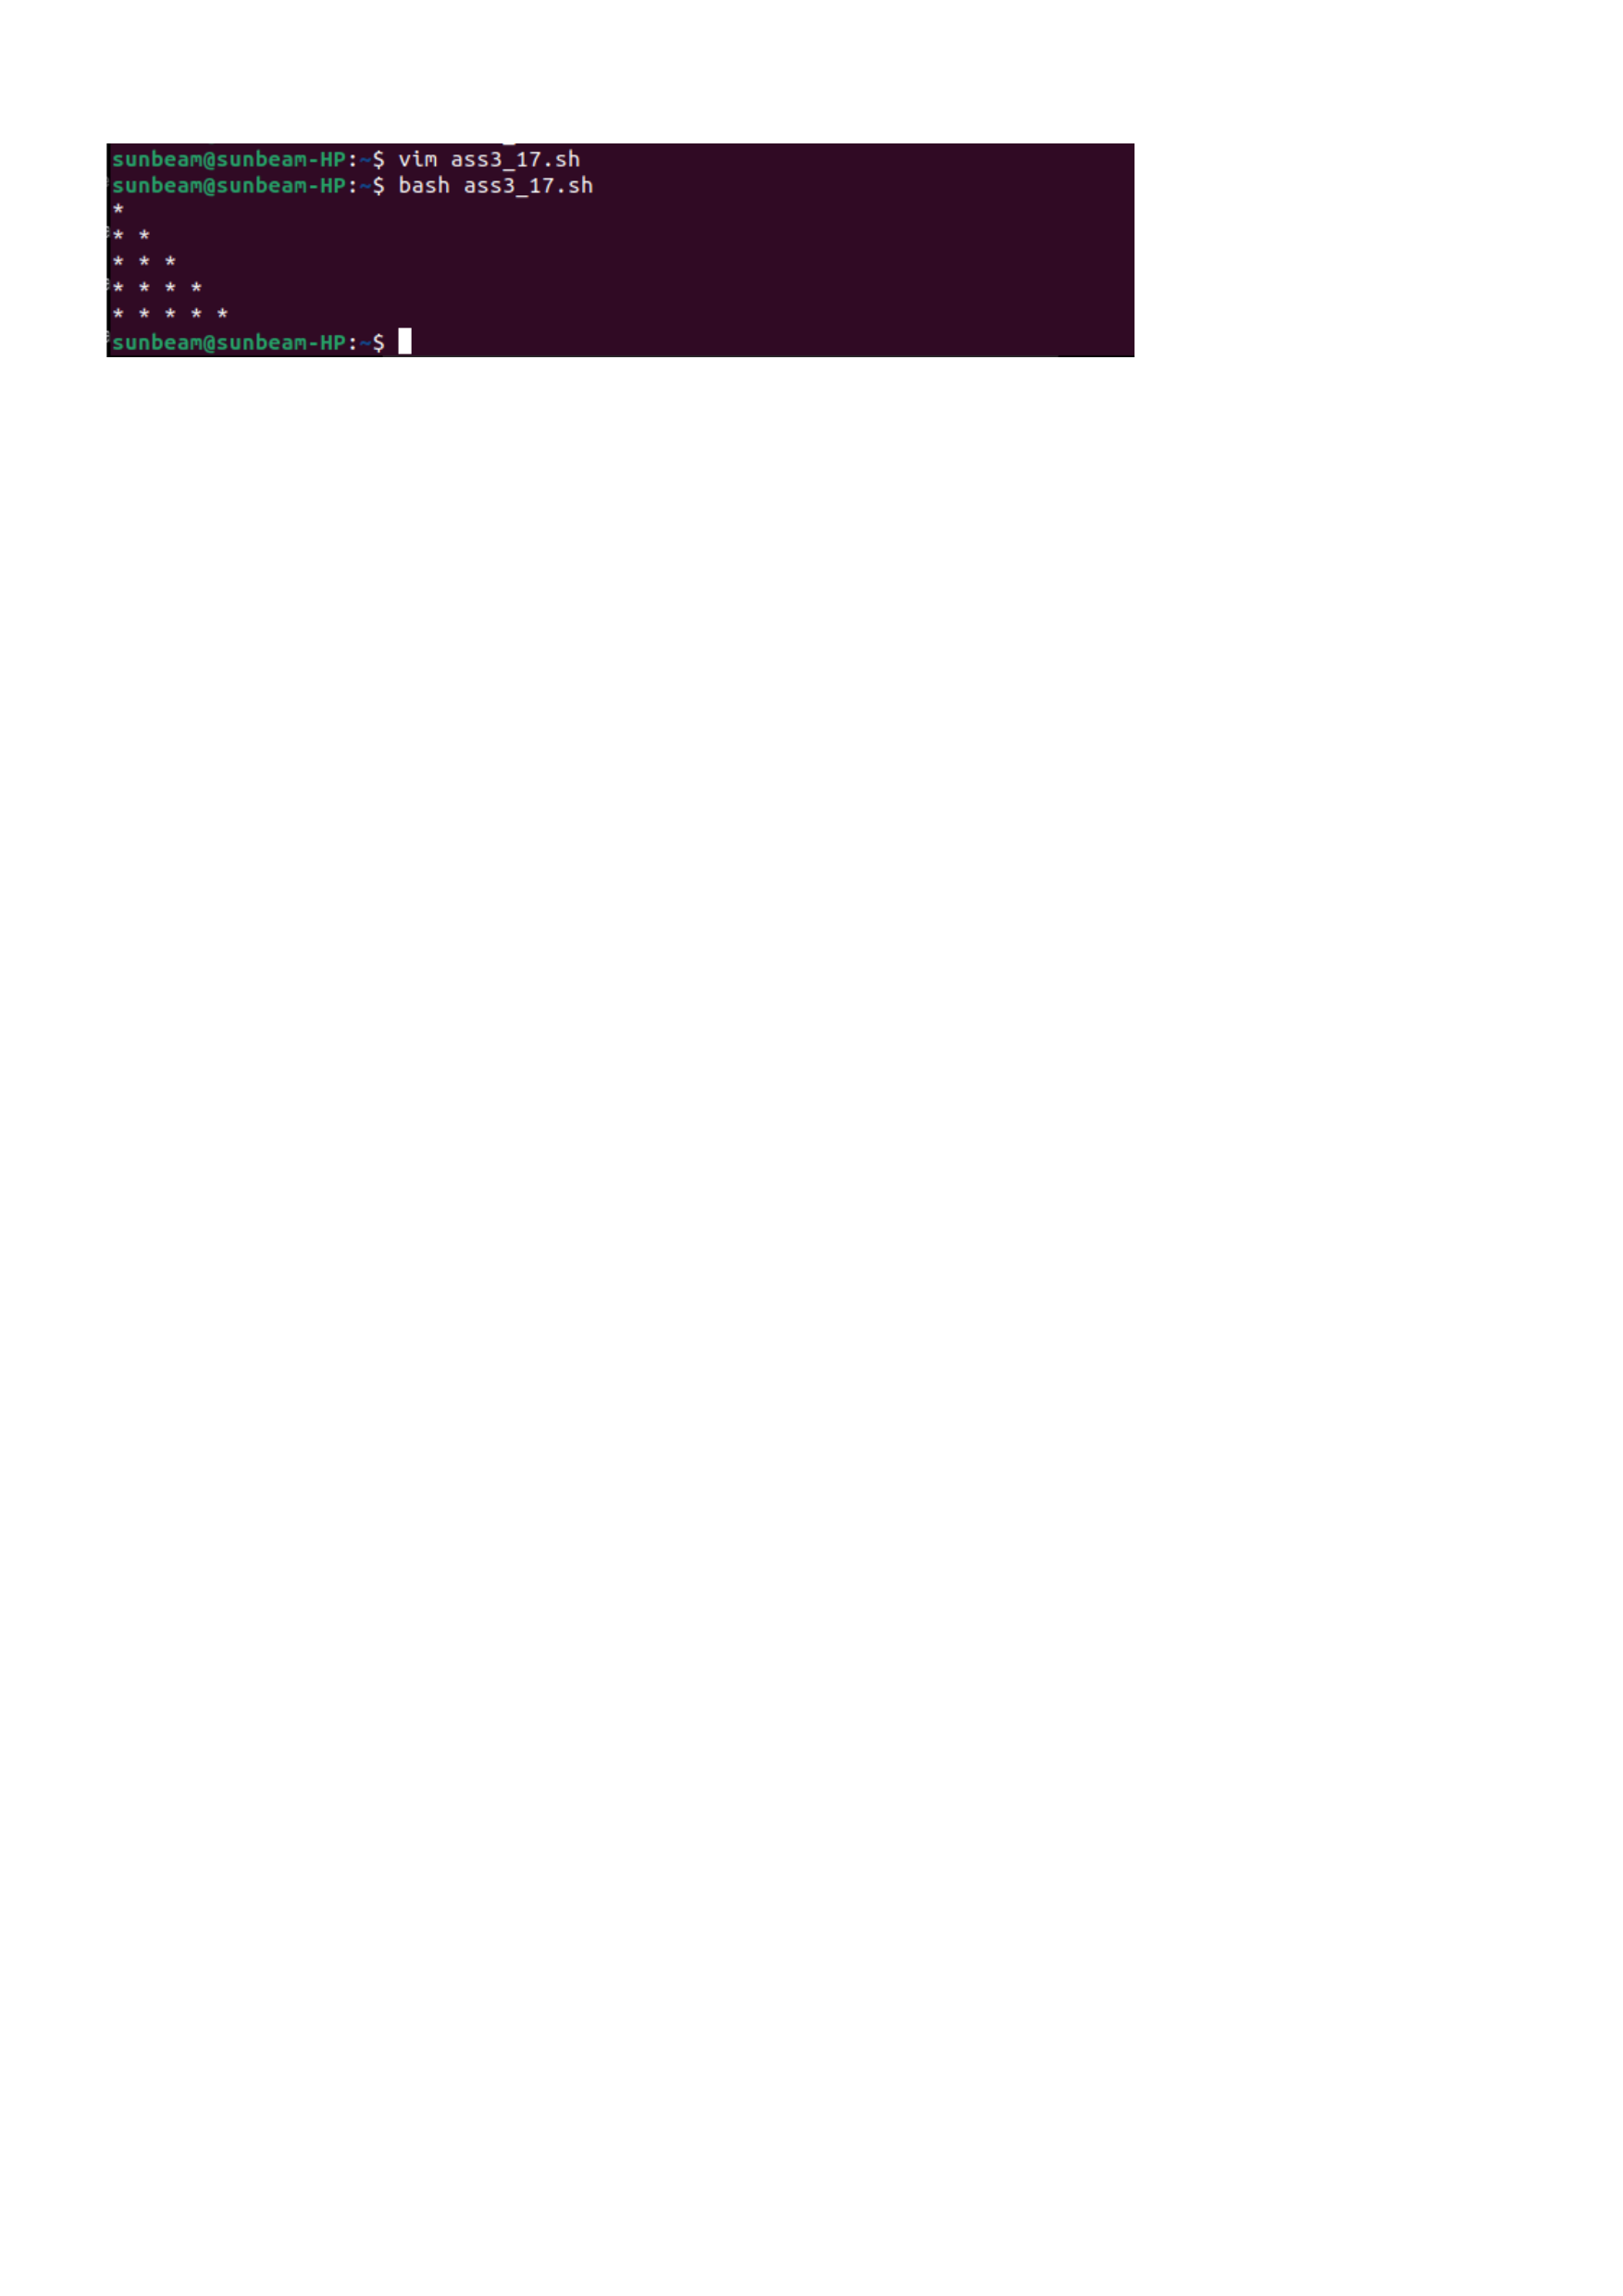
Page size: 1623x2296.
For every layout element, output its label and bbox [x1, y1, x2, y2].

picture [106, 143, 1135, 357]
